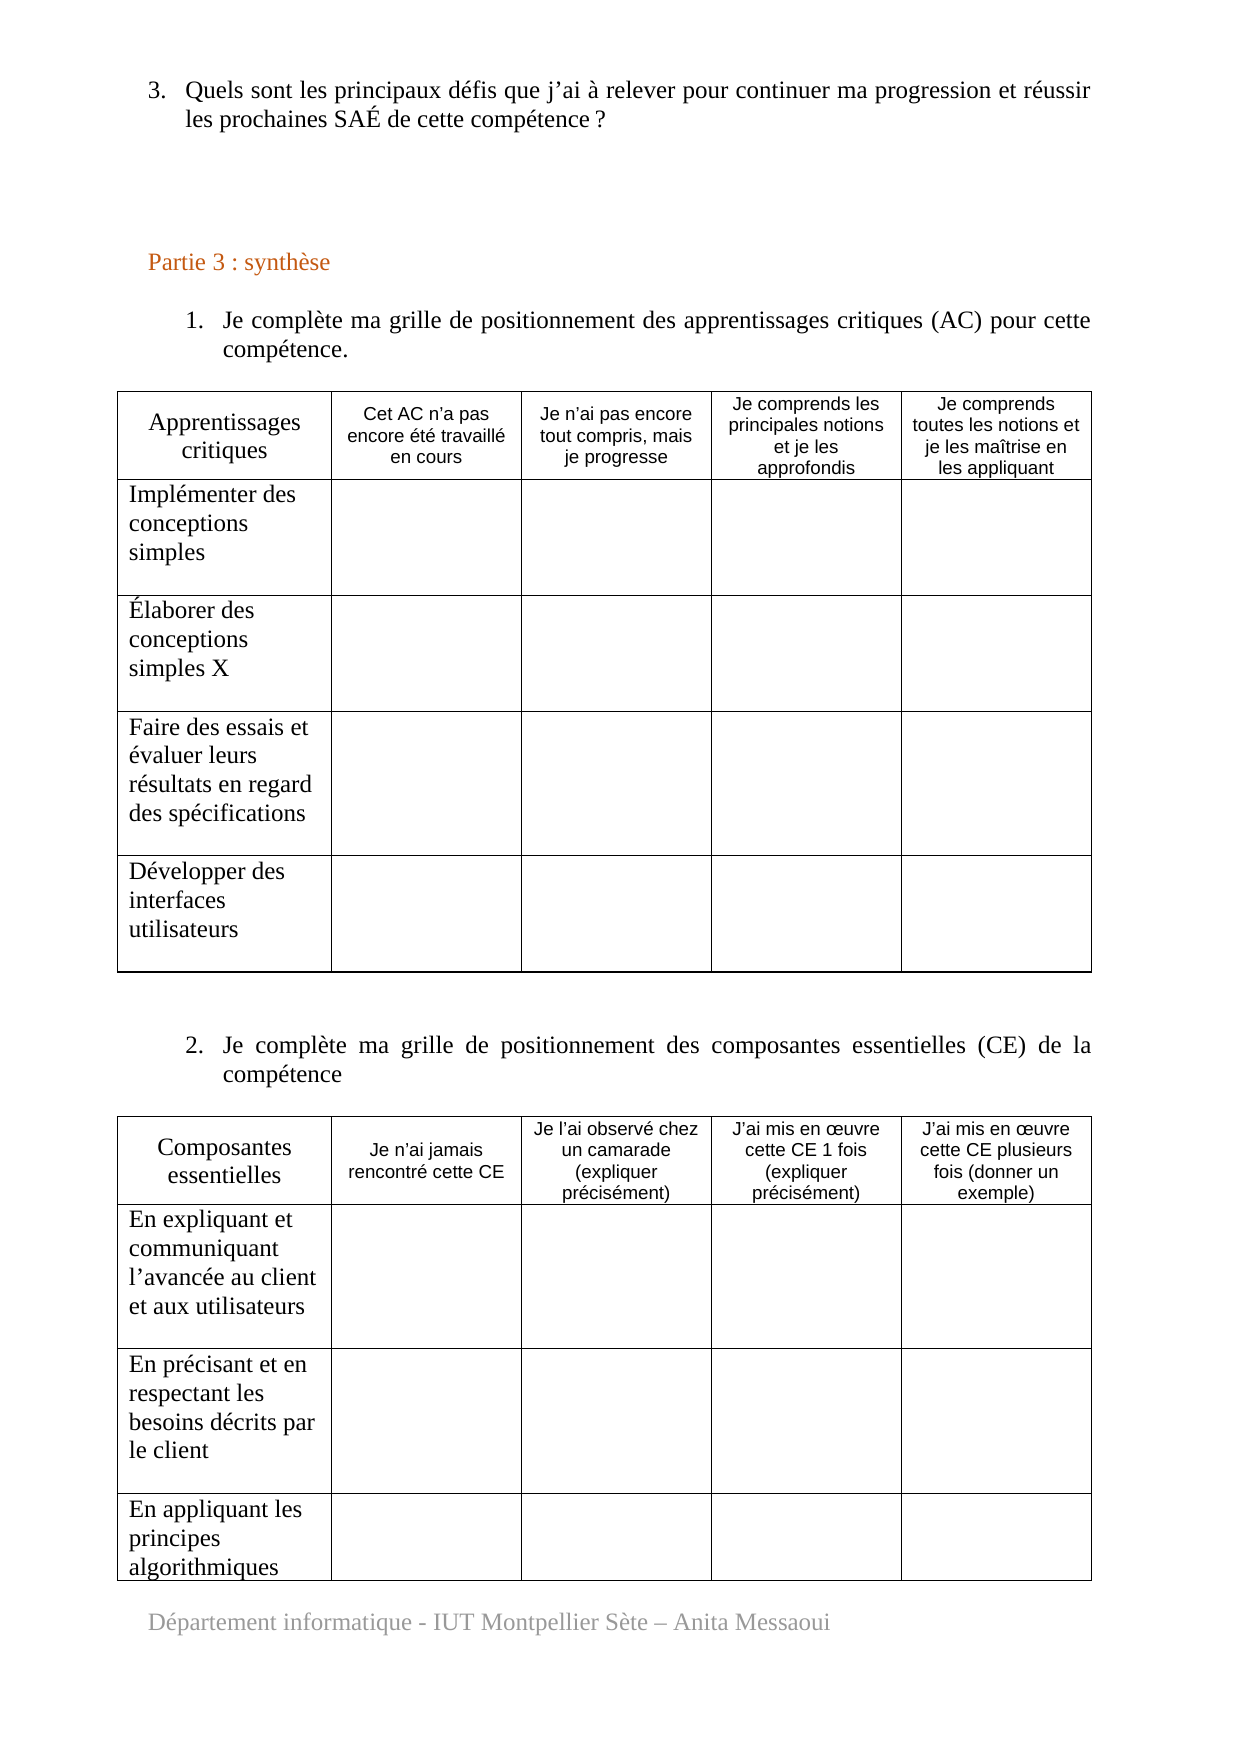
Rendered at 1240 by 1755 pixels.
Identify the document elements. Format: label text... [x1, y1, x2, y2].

table_header J’ai mis en œuvre cette CE plusieurs fois (donner un exemple) [902, 1117, 1091, 1203]
table_cell [902, 1349, 1091, 1493]
table_header Je comprends les principales notions et je les approfondis [712, 392, 901, 478]
table_cell [522, 1205, 711, 1348]
table_header Je n’ai jamais rencontré cette CE [332, 1117, 521, 1203]
table_cell Implémenter des conceptions simples [118, 480, 331, 594]
table_cell En précisant et en respectant les besoins décrits par le client [118, 1349, 331, 1493]
list Je complète ma grille de positionnement des apprentissages critiques (AC) pour cette compétence. [185, 305, 1092, 362]
table_cell [332, 1494, 521, 1580]
table_cell En expliquant et communiquant l’avancée au client et aux utilisateurs [118, 1205, 331, 1348]
table_cell [712, 1205, 901, 1348]
table_cell [332, 1349, 521, 1493]
table_cell [522, 712, 711, 855]
table_cell [712, 712, 901, 855]
table_cell [332, 596, 521, 711]
table_header Cet AC n’a pas encore été travaillé en cours [332, 392, 521, 478]
list Quels sont les principaux défis que j’ai à relever pour continuer ma progression et réussir les prochaines SAÉ de cette compétence ? [148, 75, 1092, 132]
table_cell [902, 480, 1091, 594]
table_header J’ai mis en œuvre cette CE 1 fois (expliquer précisément) [712, 1117, 901, 1203]
table_cell [332, 712, 521, 855]
table_header Composantes essentielles [118, 1117, 331, 1203]
table_cell [902, 596, 1091, 711]
table_header Je comprends toutes les notions et je les maîtrise en les appliquant [902, 392, 1091, 478]
table_header Je l’ai observé chez un camarade (expliquer précisément) [522, 1117, 711, 1203]
table_cell [712, 480, 901, 594]
table_header Je n’ai pas encore tout compris, mais je progresse [522, 392, 711, 478]
table_cell [712, 856, 901, 971]
table_cell Développer des interfaces utilisateurs [118, 856, 331, 971]
table_cell [522, 1494, 711, 1580]
table_cell Élaborer des conceptions simples X [118, 596, 331, 711]
table_cell [712, 1494, 901, 1580]
text Partie 3 : synthèse [148, 247, 1092, 276]
table_cell [522, 856, 711, 971]
table_cell [712, 1349, 901, 1493]
table_cell [712, 596, 901, 711]
table_cell [902, 712, 1091, 855]
table_cell [332, 1205, 521, 1348]
table_cell [522, 480, 711, 594]
list Je complète ma grille de positionnement des composantes essentielles (CE) de la compétence [185, 1030, 1092, 1087]
table_cell Faire des essais et évaluer leurs résultats en regard des spécifications [118, 712, 331, 855]
table_cell [902, 1205, 1091, 1348]
table_cell En appliquant les principes algorithmiques [118, 1494, 331, 1580]
table_cell [902, 856, 1091, 971]
table_cell [332, 856, 521, 971]
table_header Apprentissages critiques [118, 392, 331, 478]
table_cell [522, 596, 711, 711]
table_cell [902, 1494, 1091, 1580]
table_cell [332, 480, 521, 594]
table_cell [522, 1349, 711, 1493]
